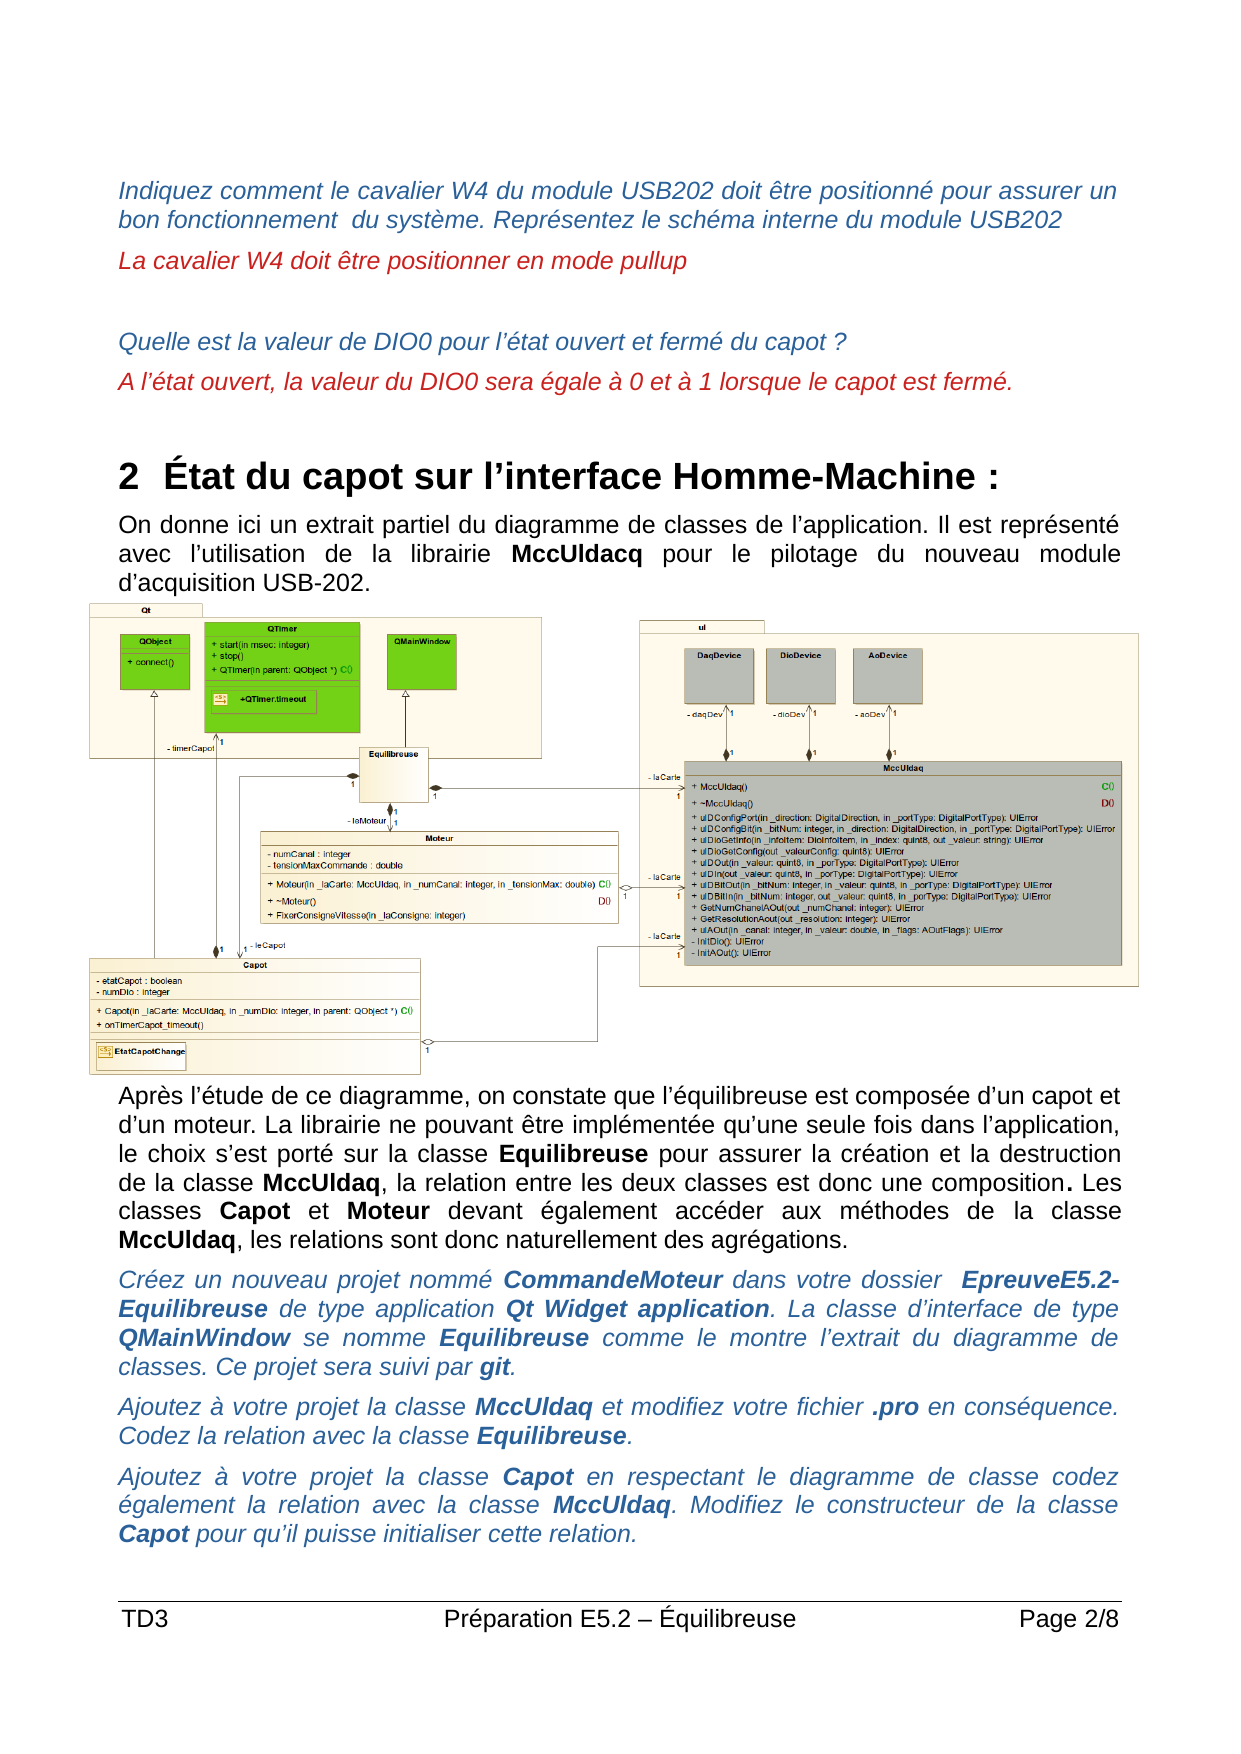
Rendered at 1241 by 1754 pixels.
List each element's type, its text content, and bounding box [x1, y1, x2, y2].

text Créez un nouveau projet nommé CommandeMoteur dans votre dossier EpreuveE5.2-Equilibreuse de type application Qt Widget application. La classe d’interface de type QMainWindow se nomme Equilibreuse comme le montre l’extrait du diagramme de classes. Ce projet sera suivi par git. [118, 1266, 1122, 1381]
text A l’état ouvert, la valeur du DIO0 sera égale à 0 et à 1 lorsque le capot est fermé. [118, 367, 1122, 396]
text La cavalier W4 doit être positionner en mode pullup [118, 246, 1122, 274]
text Après l’étude de ce diagramme, on constate que l’équilibreuse est composée d’un capot et d’un moteur. La librairie ne pouvant être implémentée qu’une seule fois dans l’application, le choix s’est porté sur la classe Equilibreuse pour assurer la création et la destruction de la classe MccUldaq, la relation entre les deux classes est donc une composition. Les classes Capot et Moteur devant également accéder aux méthodes de la classe MccUldaq, les relations sont donc naturellement des agrégations. [118, 1082, 1122, 1254]
picture [82, 597, 1146, 1082]
text On donne ici un extrait partiel du diagramme de classes de l’application. Il est représenté avec l’utilisation de la librairie MccUldacq pour le pilotage du nouveau module d’acquisition USB-202. [118, 510, 1122, 596]
text Ajoutez à votre projet la classe MccUldaq et modifiez votre fichier .pro en conséquence. Codez la relation avec la classe Equilibreuse. [118, 1392, 1122, 1450]
text Quelle est la valeur de DIO0 pour l’état ouvert et fermé du capot ? [118, 327, 1122, 355]
text Ajoutez à votre projet la classe Capot en respectant le diagramme de classe codez également la relation avec la classe MccUldaq. Modifiez le constructeur de la classe Capot pour qu’il puisse initialiser cette relation. [118, 1462, 1122, 1548]
text Indiquez comment le cavalier W4 du module USB202 doit être positionné pour assurer un bon fonctionnement du système. Représentez le schéma interne du module USB202 [118, 176, 1122, 234]
subtitle État du capot sur l’interface Homme-Machine : [118, 454, 1122, 498]
